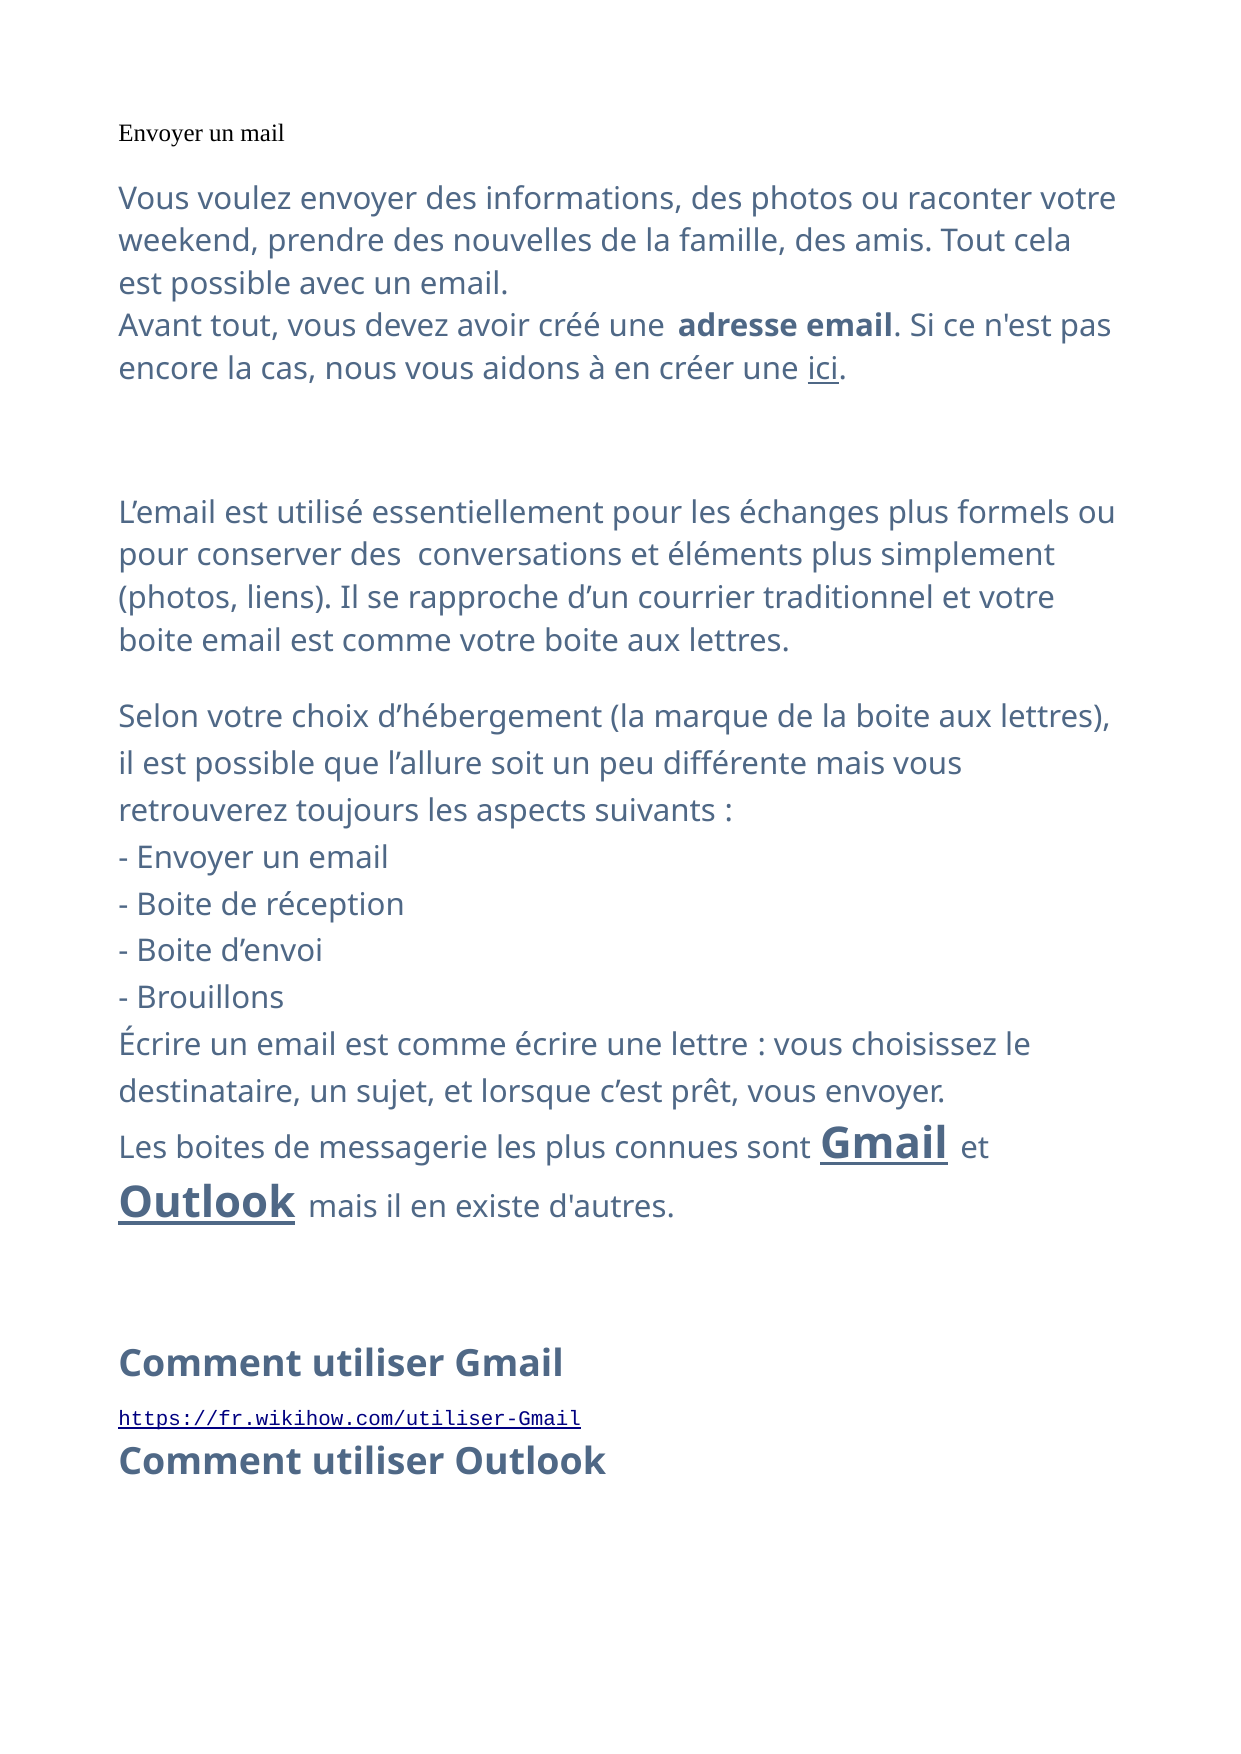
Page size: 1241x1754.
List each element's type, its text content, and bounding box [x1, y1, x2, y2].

text L’email est utilisé essentiellement pour les échanges plus formels ou pour conserver des conversations et éléments plus simplement (photos, liens). Il se rapproche d’un courrier traditionnel et votre boite email est comme votre boite aux lettres. [118, 490, 1122, 660]
text Selon votre choix d’hébergement (la marque de la boite aux lettres), il est possible que l’allure soit un peu différente mais vous retrouverez toujours les aspects suivants : [118, 690, 1122, 830]
text Vous voulez envoyer des informations, des photos ou raconter votre weekend, prendre des nouvelles de la famille, des amis. Tout cela est possible avec un email. [118, 176, 1122, 303]
text - Boite de réception [118, 877, 1122, 924]
text Les boites de messagerie les plus connues sont Gmail et Outlook mais il en existe d'autres. [118, 1112, 1122, 1231]
text Avant tout, vous devez avoir créé une adresse email. Si ce n'est pas encore la cas, nous vous aidons à en créer une ici. [118, 303, 1122, 389]
text - Envoyer un email [118, 830, 1122, 877]
text - Brouillons [118, 971, 1122, 1018]
text - Boite d’envoi [118, 924, 1122, 971]
text Envoyer un mail [118, 118, 1122, 147]
text Écrire un email est comme écrire une lettre : vous choisissez le destinataire, un sujet, et lorsque c’est prêt, vous envoyer. [118, 1018, 1122, 1112]
text Comment utiliser Gmail https://fr.wikihow.com/utiliser-Gmail Comment utiliser Outlook [118, 1337, 1122, 1486]
